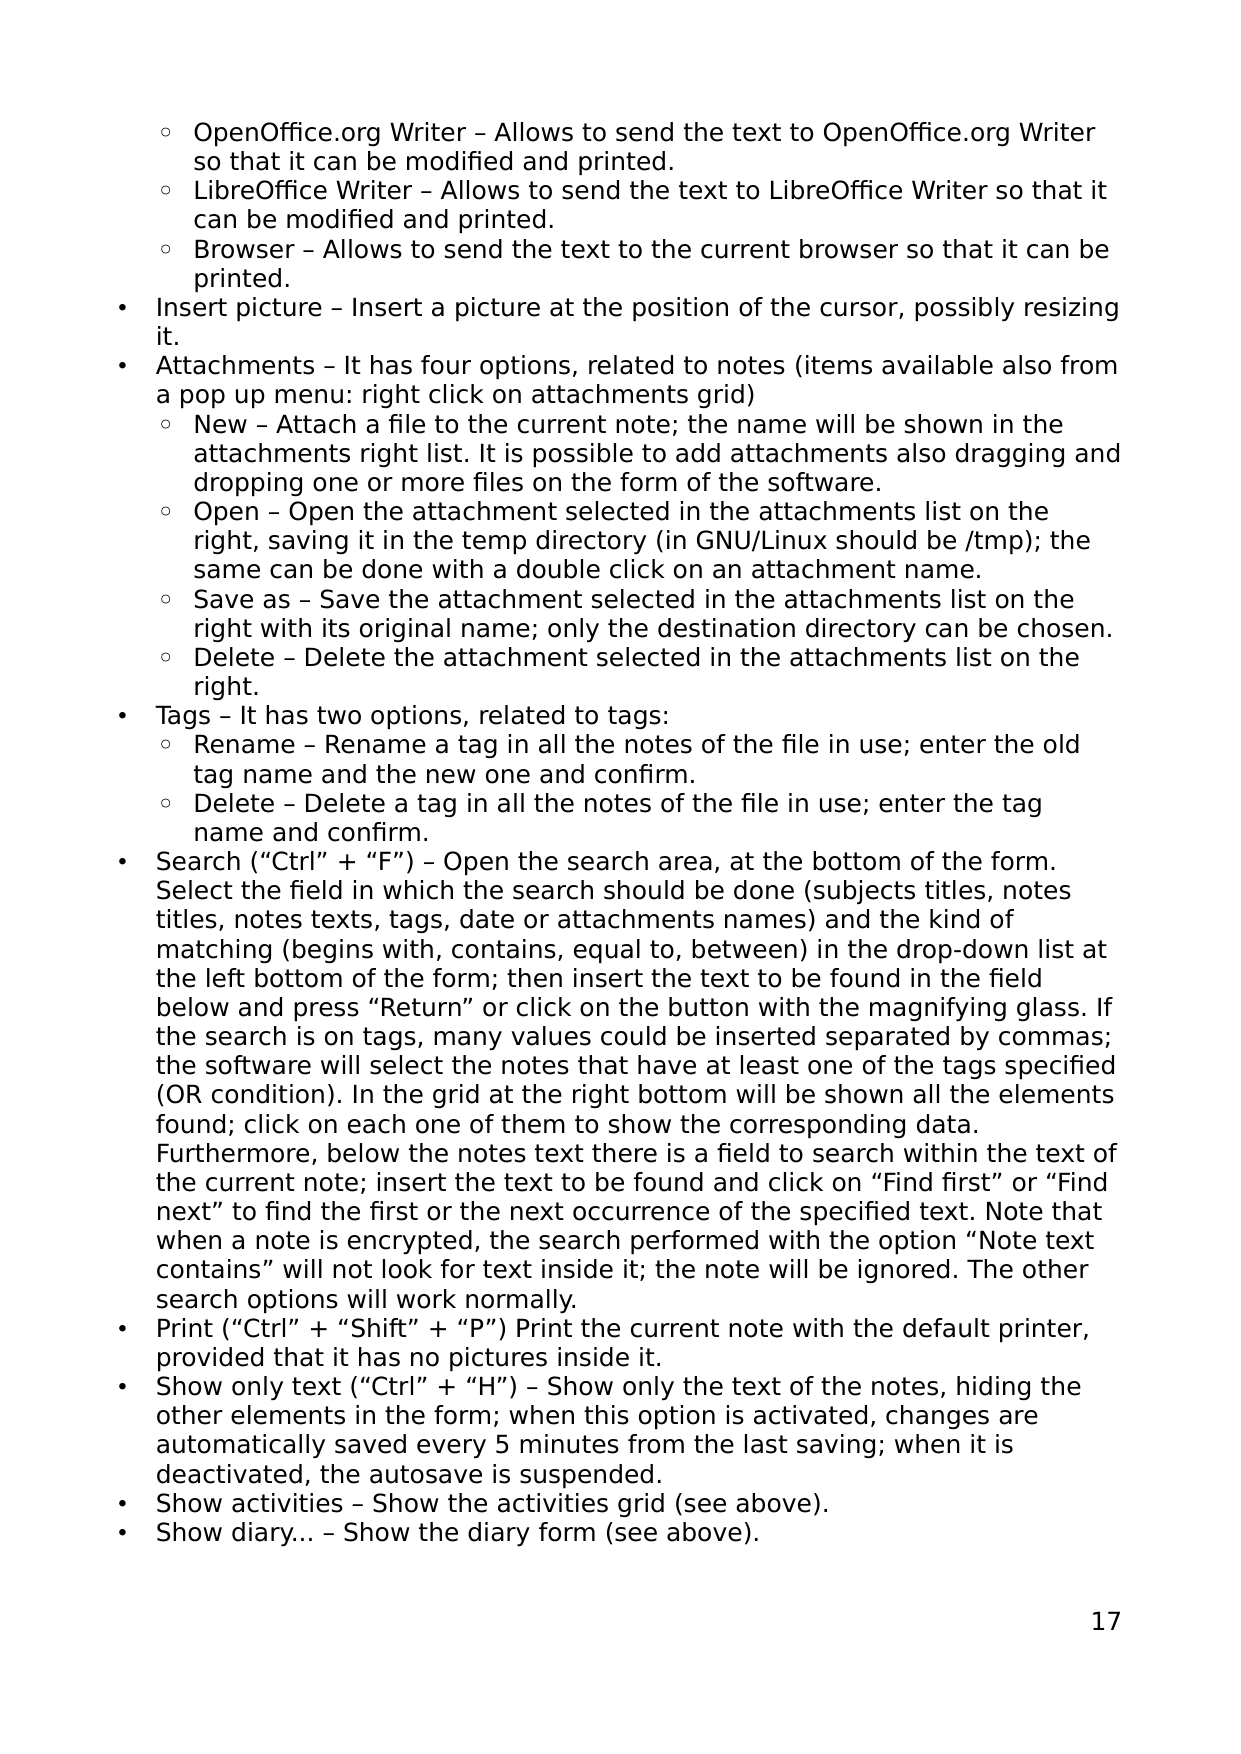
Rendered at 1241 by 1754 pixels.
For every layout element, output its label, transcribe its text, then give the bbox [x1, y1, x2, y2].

list Delete – Delete the attachment selected in the attachments list on the right. [156, 643, 1122, 701]
list Insert picture – Insert a picture at the position of the cursor, possibly resizing it. [118, 293, 1122, 351]
list Search (“Ctrl” + “F”) – Open the search area, at the bottom of the form. Select the field in which the search should be done (subjects titles, notes titles, notes texts, tags, date or attachments names) and the kind of matching (begins with, contains, equal to, between) in the drop-down list at the left bottom of the form; then insert the text to be found in the field below and press “Return” or click on the button with the magnifying glass. If the search is on tags, many values could be inserted separated by commas; the software will select the notes that have at least one of the tags specified (OR condition). In the grid at the right bottom will be shown all the elements found; click on each one of them to show the corresponding data. Furthermore, below the notes text there is a field to search within the text of the current note; insert the text to be found and click on “Find first” or “Find next” to find the first or the next occurrence of the specified text. Note that when a note is encrypted, the search performed with the option “Note text contains” will not look for text inside it; the note will be ignored. The other search options will work normally. [118, 847, 1122, 1314]
list Tags – It has two options, related to tags: [118, 701, 1122, 731]
list Open – Open the attachment selected in the attachments list on the right, saving it in the temp directory (in GNU/Linux should be /tmp); the same can be done with a double click on an attachment name. [156, 497, 1122, 585]
list Rename – Rename a tag in all the notes of the file in use; enter the old tag name and the new one and confirm. [156, 731, 1122, 789]
list Browser – Allows to send the text to the current browser so that it can be printed. [156, 235, 1122, 293]
list LibreOffice Writer – Allows to send the text to LibreOffice Writer so that it can be modified and printed. [156, 176, 1122, 235]
list Show activities – Show the activities grid (see above). [118, 1489, 1122, 1518]
list Print (“Ctrl” + “Shift” + “P”) Print the current note with the default printer, provided that it has no pictures inside it. [118, 1314, 1122, 1372]
list Delete – Delete a tag in all the notes of the file in use; enter the tag name and confirm. [156, 789, 1122, 847]
list Show diary... – Show the diary form (see above). [118, 1518, 1122, 1547]
list Save as – Save the attachment selected in the attachments list on the right with its original name; only the destination directory can be chosen. [156, 585, 1122, 643]
list Attachments – It has four options, related to notes (items available also from a pop up menu: right click on attachments grid) [118, 351, 1122, 410]
list New – Attach a file to the current note; the name will be shown in the attachments right list. It is possible to add attachments also dragging and dropping one or more files on the form of the software. [156, 410, 1122, 497]
list Show only text (“Ctrl” + “H”) – Show only the text of the notes, hiding the other elements in the form; when this option is activated, changes are automatically saved every 5 minutes from the last saving; when it is deactivated, the autosave is suspended. [118, 1372, 1122, 1489]
list OpenOffice.org Writer – Allows to send the text to OpenOffice.org Writer so that it can be modified and printed. [156, 118, 1122, 176]
